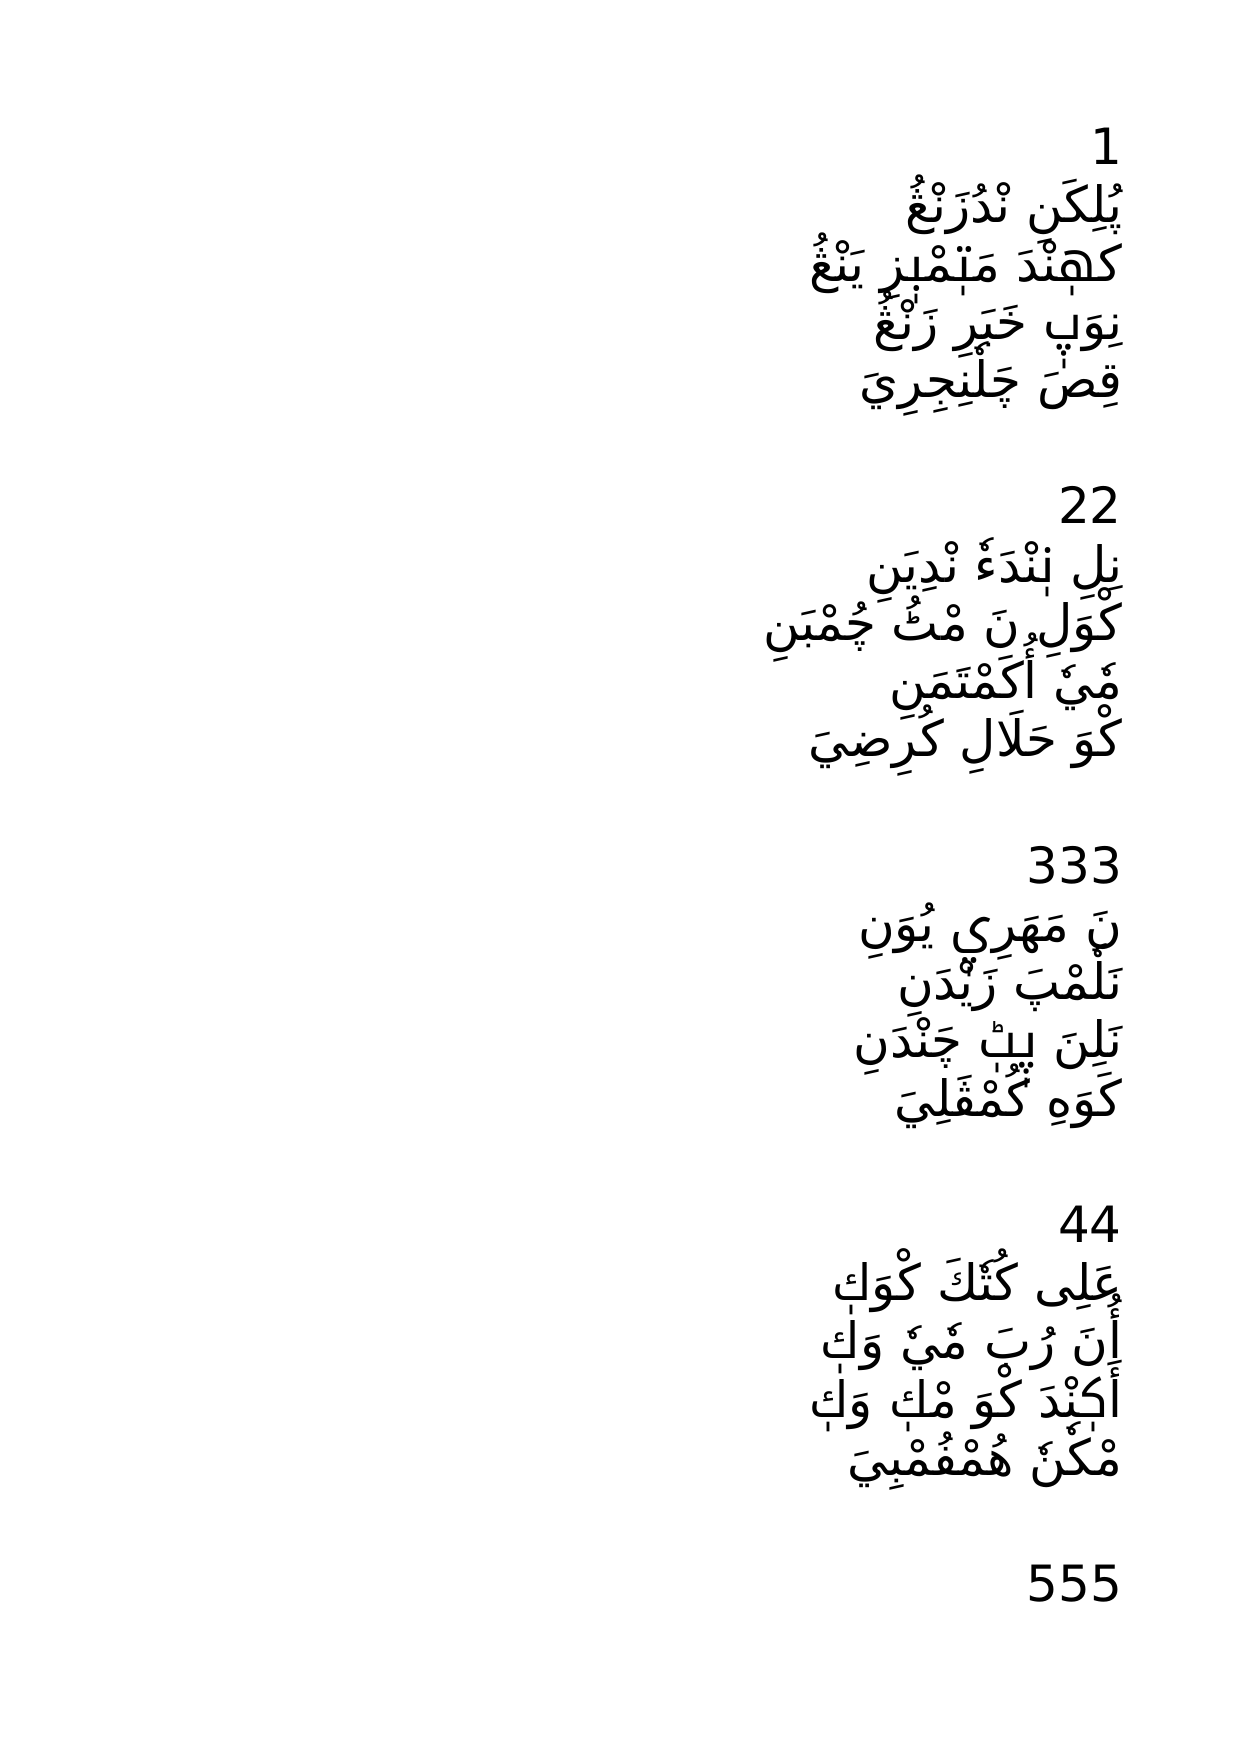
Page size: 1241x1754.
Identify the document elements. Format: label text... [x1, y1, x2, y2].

text نَلِنَ پٖٹٖ چَنْدَنِ [118, 1011, 1122, 1069]
text كْوَلِ نَ مْٹُ چُمْبَنِ [118, 594, 1122, 652]
text نِوَپٖ خَبَرِ زَنْڠُ [118, 293, 1122, 351]
text 1 [118, 118, 1122, 176]
text پُلِكَنِ نْدُزَنْڠُ [118, 176, 1122, 234]
text كَوَهِ كُمْڤَلِيَ [118, 1069, 1122, 1128]
text مْكٗنٗ هُمْفُمْبِيَ [118, 1429, 1122, 1487]
text نَ مَهَرِيٖ يُوَنِ [118, 895, 1122, 953]
text كْوَ حَلَالِ كُرِضِيَ [118, 710, 1122, 768]
text عَلِى كُتٗكَ كْوَكٖ [118, 1254, 1122, 1312]
text نِلِ نٖنْدَءٗ نْدِيَنِ [118, 536, 1122, 594]
text مٗيٗ أُكَمْتَمَنِ [118, 652, 1122, 710]
text قِصَ چَلٗنِجِرِيَ [118, 351, 1122, 409]
text أَكٖنْدَ كْوَ مْكٖ وَكٖ [118, 1371, 1122, 1429]
text نَلٗمْپَ زَيْدَنِ [118, 953, 1122, 1011]
text كهٖنْدَ مَتٖمْبٖزِ يَنْڠُ [118, 234, 1122, 293]
text أُنَ رُبَ مٗيٗ وَكٖ [118, 1312, 1122, 1371]
text 555 [118, 1555, 1122, 1613]
text 333 [118, 837, 1122, 895]
text 44 [118, 1196, 1122, 1254]
text 22 [118, 477, 1122, 536]
